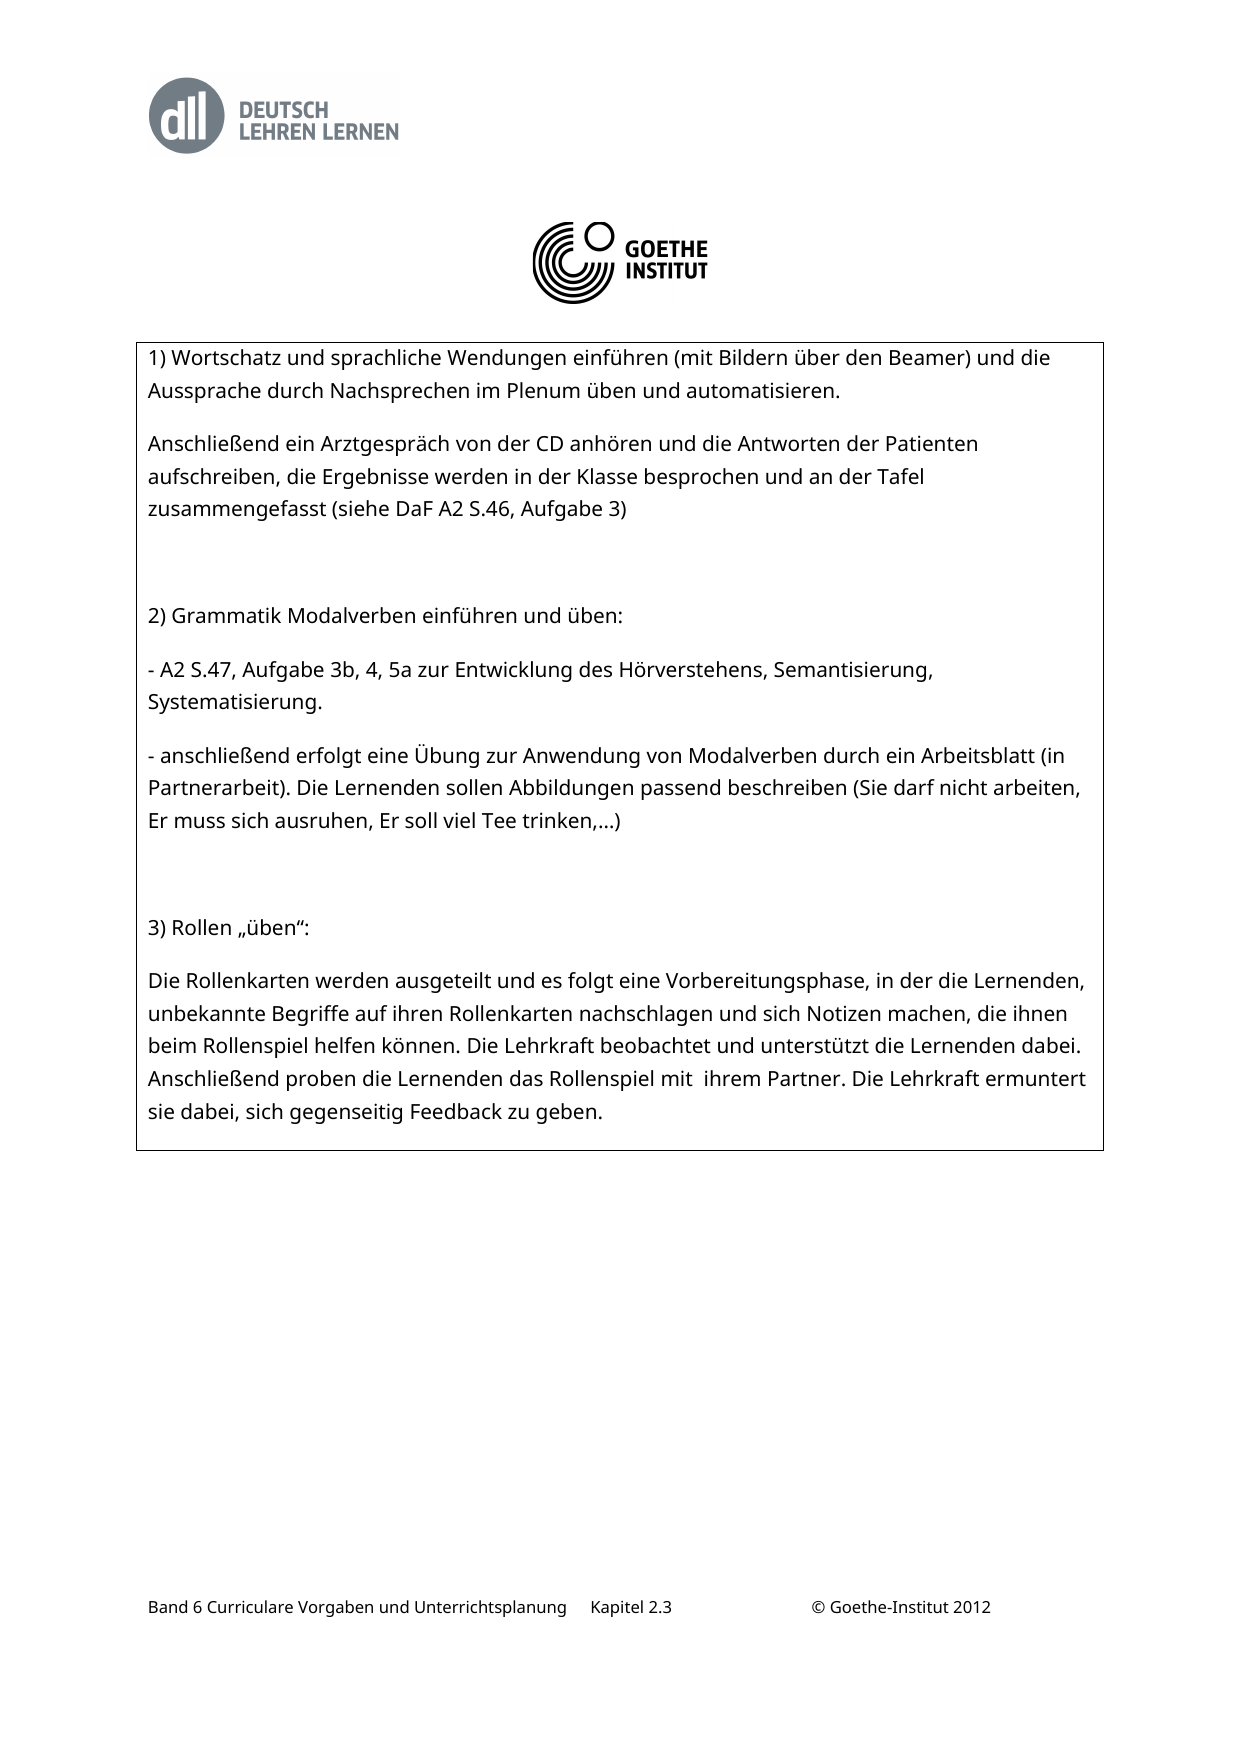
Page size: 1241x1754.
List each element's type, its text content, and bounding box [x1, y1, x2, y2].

picture [532, 222, 708, 304]
table_header 1) Wortschatz und sprachliche Wendungen einführen (mit Bildern über den Beamer) und die Aussprache durch Nachsprechen im Plenum üben und automatisieren. Anschließend ein Arztgespräch von der CD anhören und die Antworten der Patienten aufschreiben, die Ergebnisse werden in der Klasse besprochen und an der Tafel zusammengefasst (siehe DaF A2 S.46, Aufgabe 3) 2) Grammatik Modalverben einführen und üben: - A2 S.47, Aufgabe 3b, 4, 5a zur Entwicklung des Hörverstehens, Semantisierung, Systematisierung. - anschließend erfolgt eine Übung zur Anwendung von Modalverben durch ein Arbeitsblatt (in Partnerarbeit). Die Lernenden sollen Abbildungen passend beschreiben (Sie darf nicht arbeiten, Er muss sich ausruhen, Er soll viel Tee trinken,…) 3) Rollen „üben“: Die Rollenkarten werden ausgeteilt und es folgt eine Vorbereitungsphase, in der die Lernenden, unbekannte Begriffe auf ihren Rollenkarten nachschlagen und sich Notizen machen, die ihnen beim Rollenspiel helfen können. Die Lehrkraft beobachtet und unterstützt die Lernenden dabei. Anschließend proben die Lernenden das Rollenspiel mit ihrem Partner. Die Lehrkraft ermuntert sie dabei, sich gegenseitig Feedback zu geben. [137, 343, 1103, 1150]
picture [147, 73, 400, 158]
